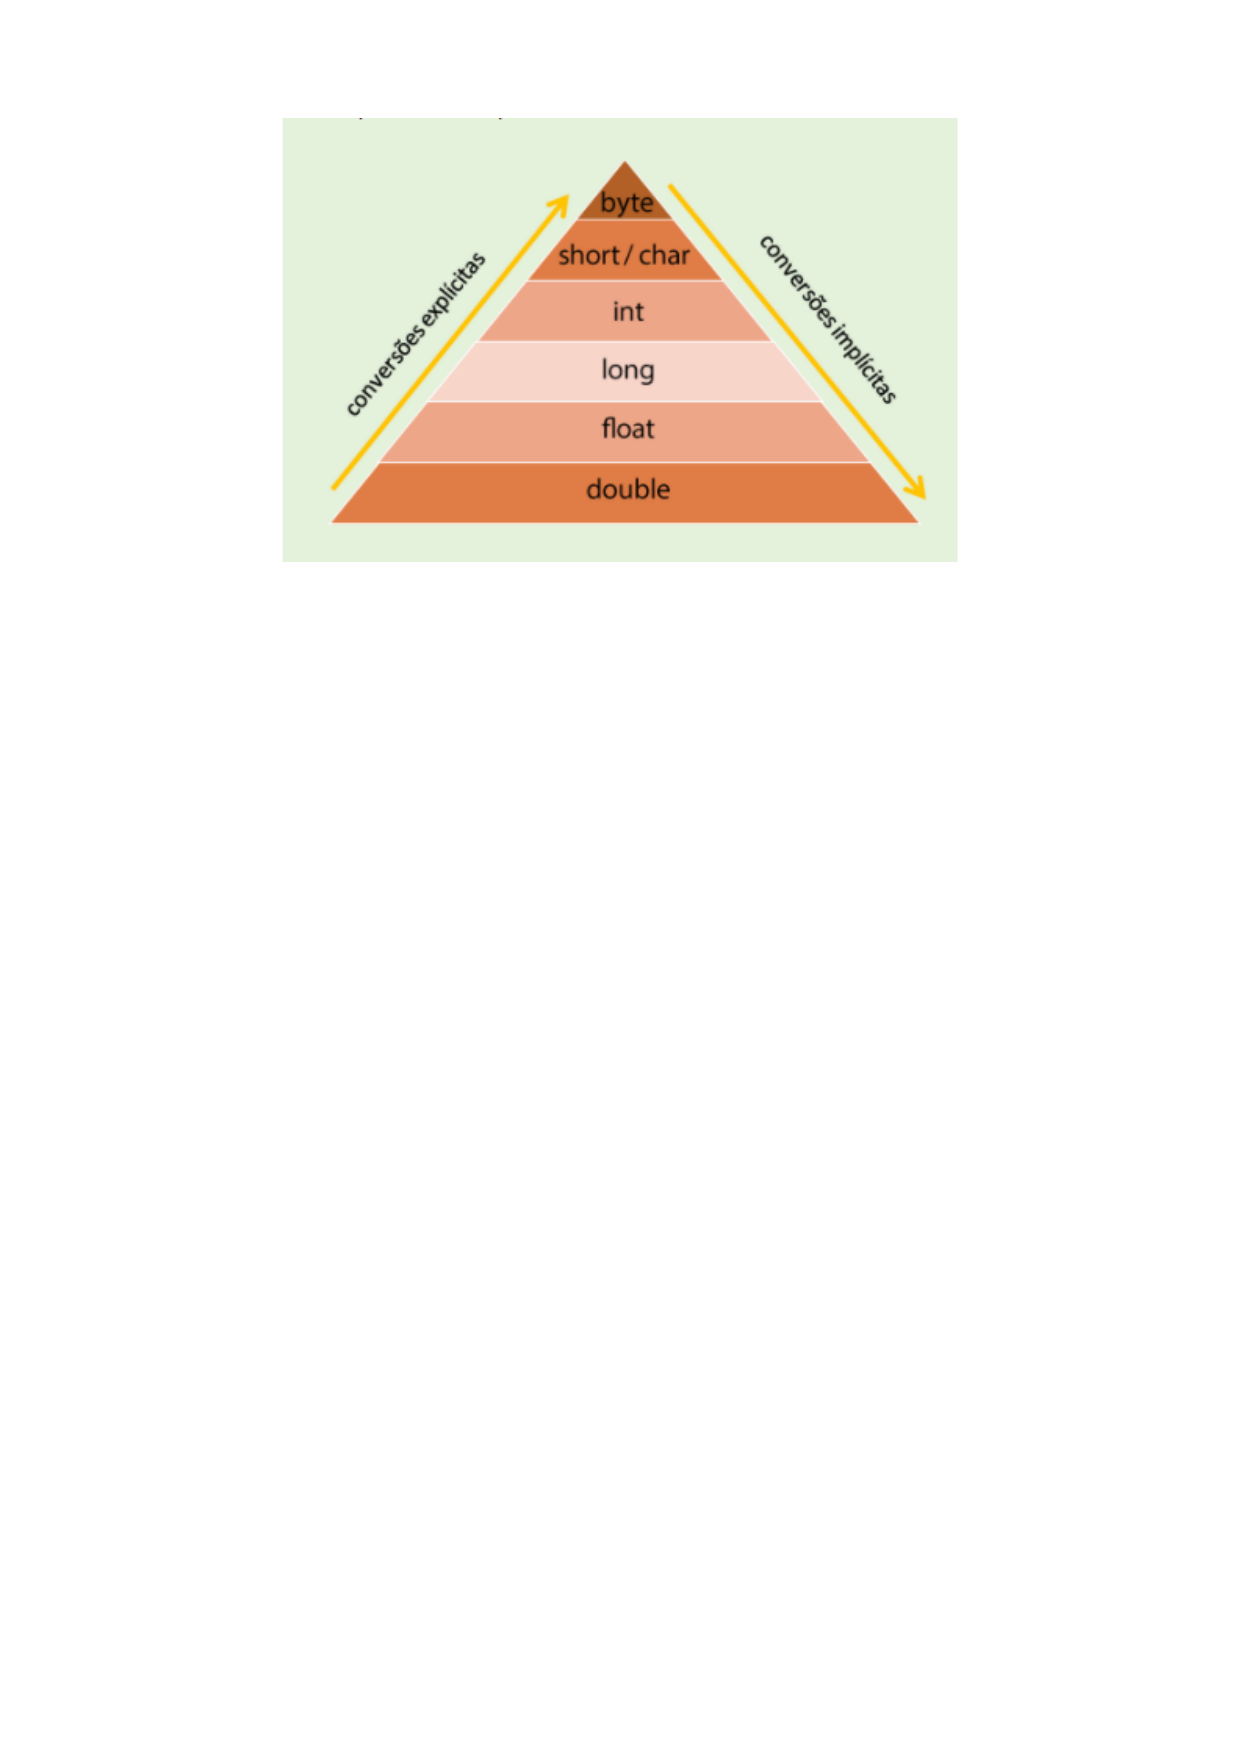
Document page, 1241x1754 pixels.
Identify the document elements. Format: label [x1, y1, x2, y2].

picture [282, 118, 958, 562]
